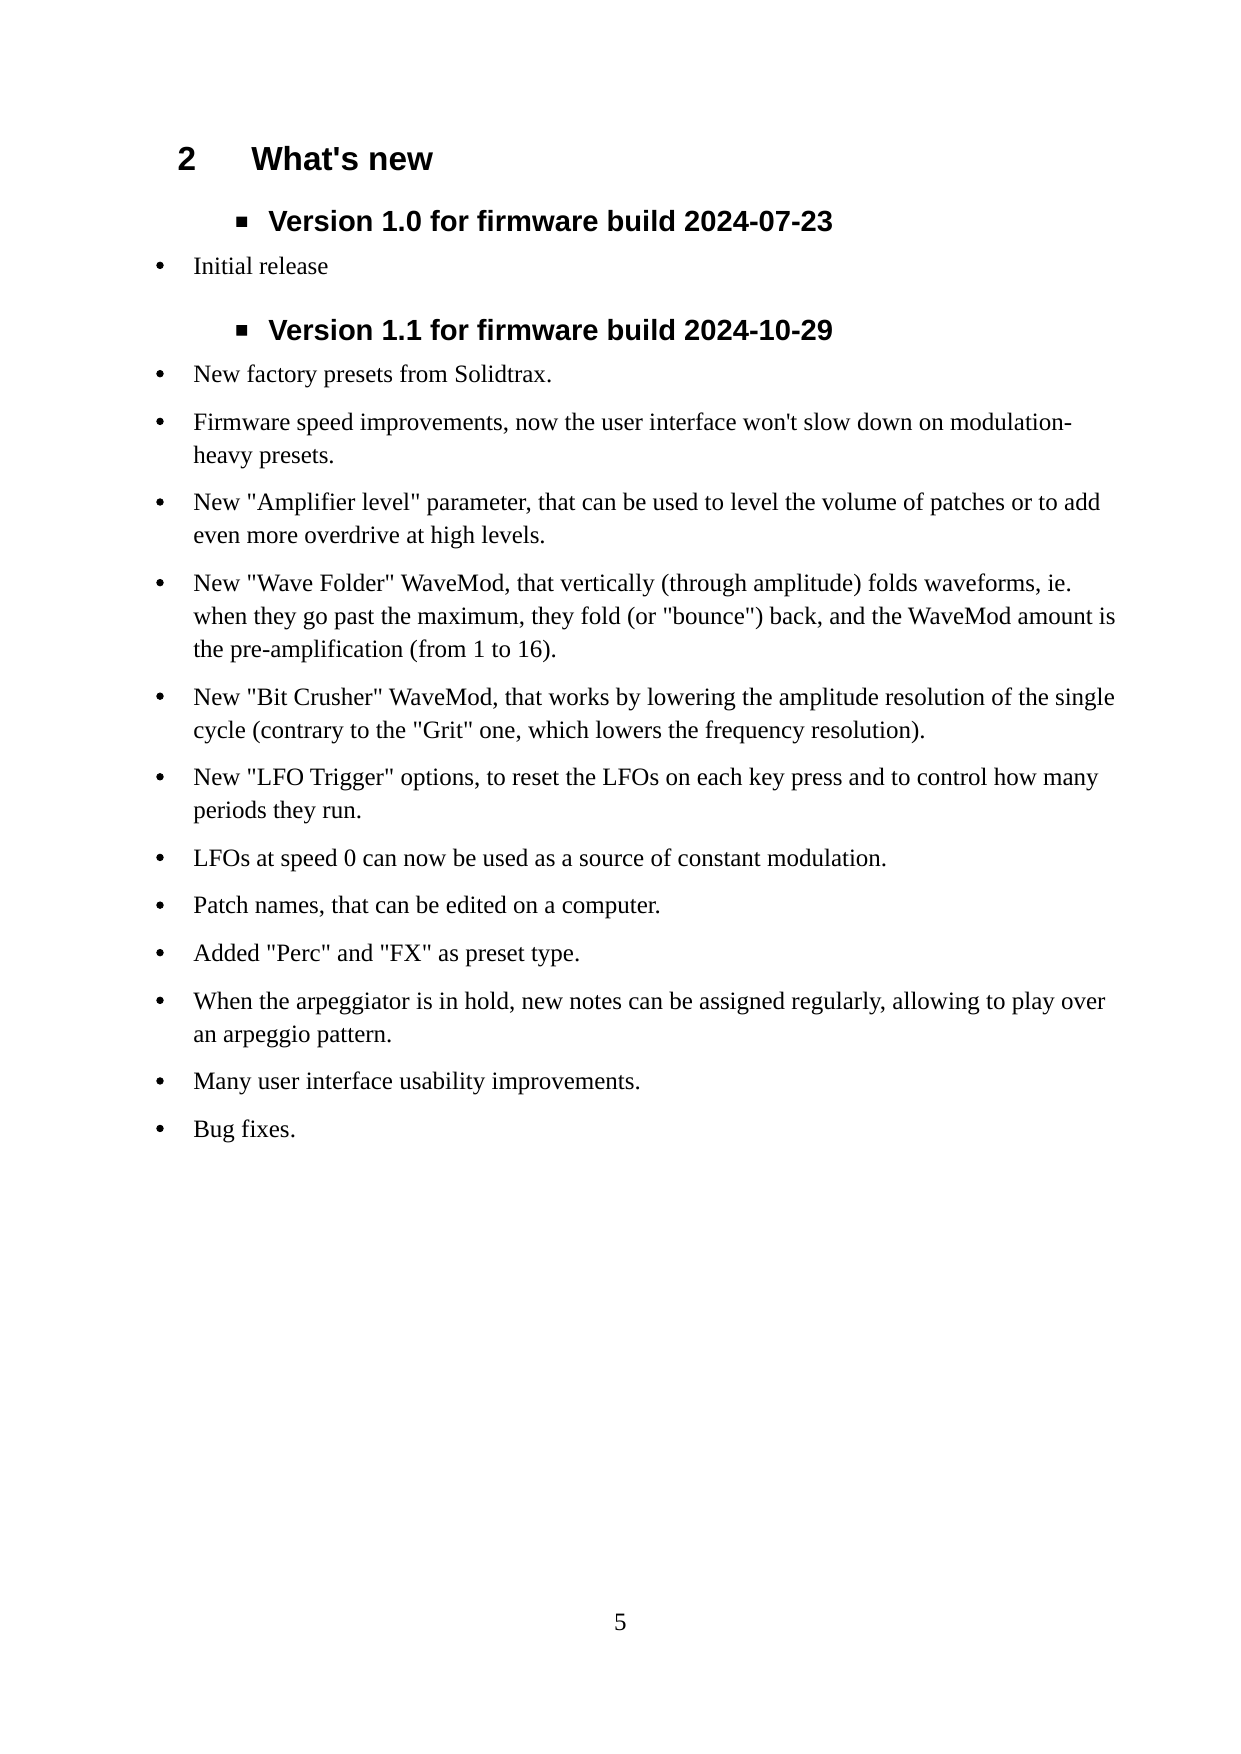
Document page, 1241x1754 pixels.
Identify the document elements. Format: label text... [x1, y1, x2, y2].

list Firmware speed improvements, now the user interface won't slow down on modulation-heavy presets. [156, 407, 1122, 468]
list New "Wave Folder" WaveMod, that vertically (through amplitude) folds waveforms, ie. when they go past the maximum, they fold (or "bounce") back, and the WaveMod amount is the pre-amplification (from 1 to 16). [156, 568, 1122, 663]
list New "LFO Trigger" options, to reset the LFOs on each key press and to control how many periods they run. [156, 762, 1122, 824]
list LFOs at speed 0 can now be used as a source of constant modulation. [156, 843, 1122, 872]
subtitle Version 1.0 for firmware build 2024-07-23 [231, 204, 1122, 238]
list Bug fixes. [156, 1114, 1122, 1143]
list New "Bit Crusher" WaveMod, that works by lowering the amplitude resolution of the single cycle (contrary to the "Grit" one, which lowers the frequency resolution). [156, 682, 1122, 743]
subtitle Version 1.1 for firmware build 2024-10-29 [231, 313, 1122, 347]
list New "Amplifier level" parameter, that can be used to level the volume of patches or to add even more overdrive at high levels. [156, 487, 1122, 549]
list Initial release [156, 251, 1122, 279]
list Patch names, that can be edited on a computer. [156, 891, 1122, 919]
list New factory presets from Solidtrax. [156, 359, 1122, 388]
list When the arpeggiator is in hold, new notes can be assigned regularly, allowing to play over an arpeggio pattern. [156, 986, 1122, 1047]
subtitle What's new [177, 139, 1122, 177]
list Many user interface usability improvements. [156, 1066, 1122, 1095]
list Added "Perc" and "FX" as preset type. [156, 938, 1122, 967]
